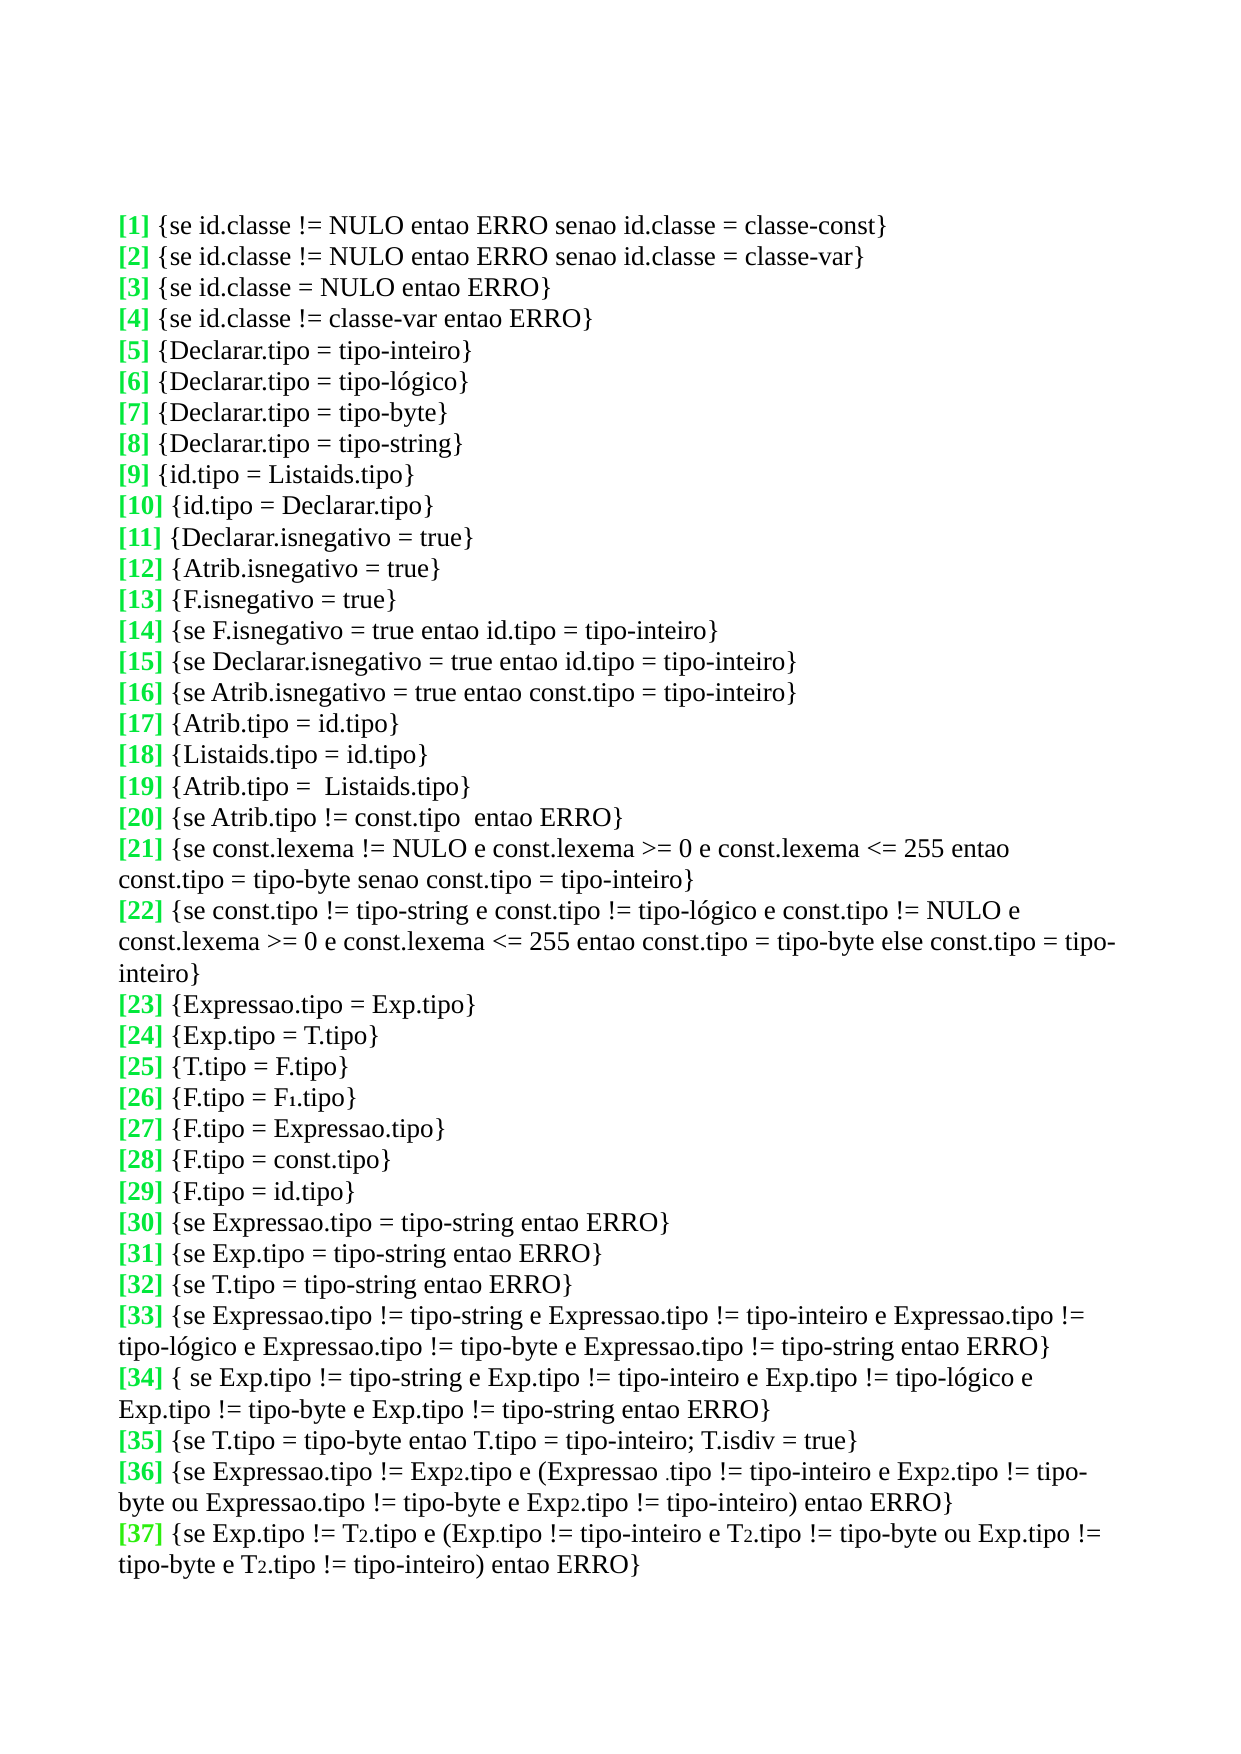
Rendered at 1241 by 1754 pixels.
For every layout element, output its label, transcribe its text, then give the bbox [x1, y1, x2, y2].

text [11] {Declarar.isnegativo = true} [118, 521, 1122, 552]
text [16] {se Atrib.isnegativo = true entao const.tipo = tipo-inteiro} [118, 676, 1122, 707]
text [36] {se Expressao.tipo != Exp2.tipo e (Expressao .tipo != tipo-inteiro e Exp2.tipo != tipo-byte ou Expressao.tipo != tipo-byte e Exp2.tipo != tipo-inteiro) entao ERRO} [118, 1455, 1122, 1517]
text [10] {id.tipo = Declarar.tipo} [118, 489, 1122, 521]
text [3] {se id.classe = NULO entao ERRO} [118, 271, 1122, 303]
text [1] {se id.classe != NULO entao ERRO senao id.classe = classe-const} [118, 209, 1122, 240]
text [19] {Atrib.tipo = Listaids.tipo} [118, 770, 1122, 801]
text [14] {se F.isnegativo = true entao id.tipo = tipo-inteiro} [118, 614, 1122, 645]
text [31] {se Exp.tipo = tipo-string entao ERRO} [118, 1237, 1122, 1268]
text [33] {se Expressao.tipo != tipo-string e Expressao.tipo != tipo-inteiro e Expressao.tipo != tipo-lógico e Expressao.tipo != tipo-byte e Expressao.tipo != tipo-string entao ERRO} [118, 1299, 1122, 1362]
text [12] {Atrib.isnegativo = true} [118, 552, 1122, 583]
text [2] {se id.classe != NULO entao ERRO senao id.classe = classe-var} [118, 240, 1122, 271]
text [20] {se Atrib.tipo != const.tipo entao ERRO} [118, 801, 1122, 832]
text [8] {Declarar.tipo = tipo-string} [118, 427, 1122, 458]
text [32] {se T.tipo = tipo-string entao ERRO} [118, 1268, 1122, 1299]
text [22] {se const.tipo != tipo-string e const.tipo != tipo-lógico e const.tipo != NULO e const.lexema >= 0 e const.lexema <= 255 entao const.tipo = tipo-byte else const.tipo = tipo-inteiro} [118, 894, 1122, 988]
text [18] {Listaids.tipo = id.tipo} [118, 739, 1122, 770]
text [27] {F.tipo = Expressao.tipo} [118, 1112, 1122, 1143]
text [35] {se T.tipo = tipo-byte entao T.tipo = tipo-inteiro; T.isdiv = true} [118, 1424, 1122, 1455]
text [5] {Declarar.tipo = tipo-inteiro} [118, 334, 1122, 365]
text [23] {Expressao.tipo = Exp.tipo} [118, 988, 1122, 1019]
text [15] {se Declarar.isnegativo = true entao id.tipo = tipo-inteiro} [118, 645, 1122, 676]
text [6] {Declarar.tipo = tipo-lógico} [118, 365, 1122, 396]
text [37] {se Exp.tipo != T2.tipo e (Exp.tipo != tipo-inteiro e T2.tipo != tipo-byte ou Exp.tipo != tipo-byte e T2.tipo != tipo-inteiro) entao ERRO} [118, 1517, 1122, 1579]
text [4] {se id.classe != classe-var entao ERRO} [118, 303, 1122, 334]
text [17] {Atrib.tipo = id.tipo} [118, 707, 1122, 739]
text [24] {Exp.tipo = T.tipo} [118, 1019, 1122, 1050]
text [26] {F.tipo = F1.tipo} [118, 1081, 1122, 1112]
text [7] {Declarar.tipo = tipo-byte} [118, 396, 1122, 427]
text [13] {F.isnegativo = true} [118, 583, 1122, 614]
text [29] {F.tipo = id.tipo} [118, 1175, 1122, 1206]
text [21] {se const.lexema != NULO e const.lexema >= 0 e const.lexema <= 255 entao const.tipo = tipo-byte senao const.tipo = tipo-inteiro} [118, 832, 1122, 894]
text [30] {se Expressao.tipo = tipo-string entao ERRO} [118, 1206, 1122, 1237]
text [34] { se Exp.tipo != tipo-string e Exp.tipo != tipo-inteiro e Exp.tipo != tipo-lógico e Exp.tipo != tipo-byte e Exp.tipo != tipo-string entao ERRO} [118, 1362, 1122, 1424]
text [9] {id.tipo = Listaids.tipo} [118, 458, 1122, 489]
text [25] {T.tipo = F.tipo} [118, 1050, 1122, 1081]
text [28] {F.tipo = const.tipo} [118, 1143, 1122, 1175]
